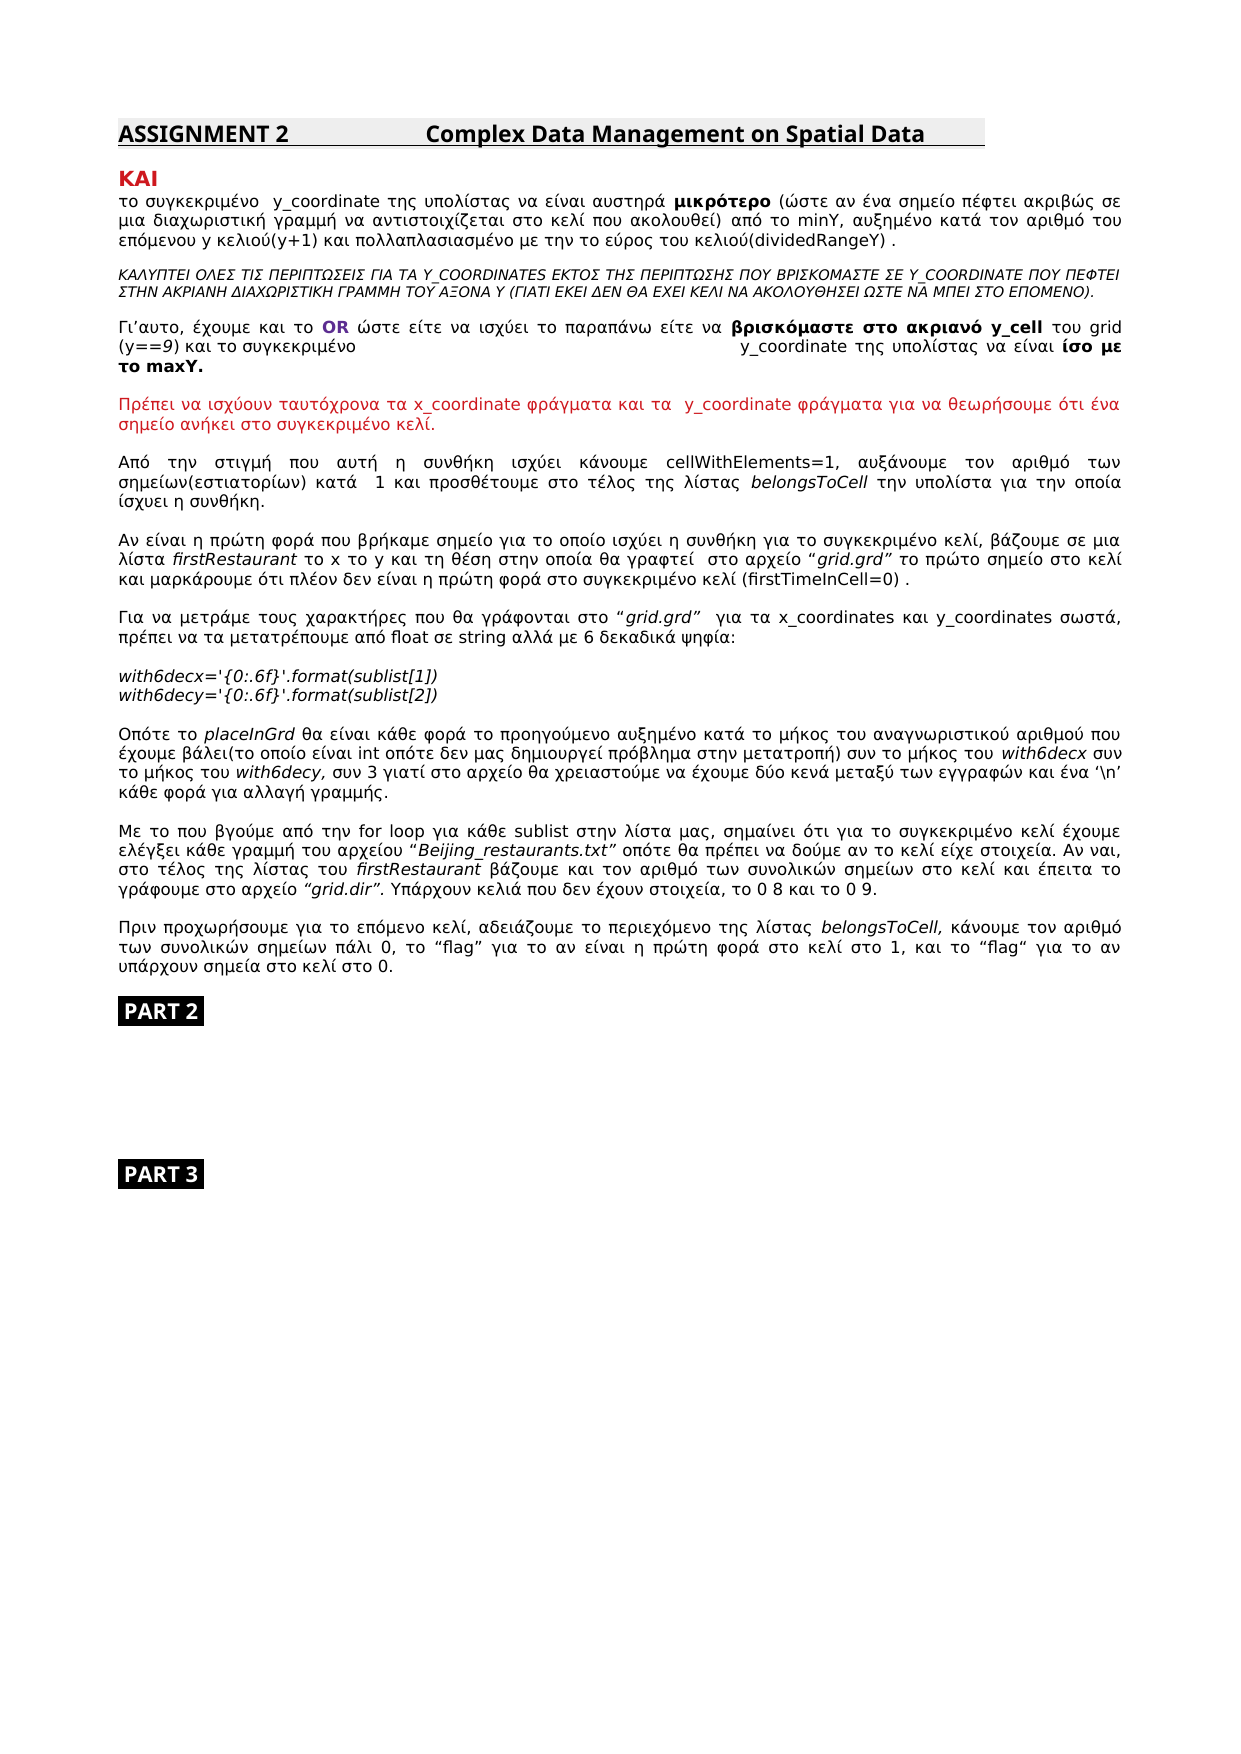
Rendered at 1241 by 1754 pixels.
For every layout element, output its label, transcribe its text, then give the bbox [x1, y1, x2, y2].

text PART 3 [118, 1159, 1122, 1189]
text Με το που βγούμε από την for loop για κάθε sublist στην λίστα μας, σημαίνει ότι για το συγκεκριμένο κελί έχουμε ελέγξει κάθε γραμμή του αρχείου “Beijing_restaurants.txt” oπότε θα πρέπει να δούμε αν το κελί είχε στοιχεία. Αν ναι, στο τέλος της λίστας του firstRestaurant βάζουμε και τον αριθμό των συνολικών σημείων στο κελί και έπειτα το γράφουμε στο αρχείο “grid.dir”. Υπάρχουν κελιά που δεν έχουν στοιχεία, το 0 8 και το 0 9. [118, 821, 1122, 899]
text with6decx='{0:.6f}'.format(sublist[1]) [118, 666, 1122, 686]
text Πρέπει να ισχύουν ταυτόχρονα τα x_coordinate φράγματα και τα y_coordinate φράγματα για να θεωρήσουμε ότι ένα σημείο ανήκει στο συγκεκριμένο κελί. [118, 395, 1122, 434]
text το συγκεκριμένο y_coordinate της υπολίστας να είναι αυστηρά μικρότερο (ώστε αν ένα σημείο πέφτει ακριβώς σε μια διαχωριστική γραμμή να αντιστοιχίζεται στο κελί που ακολουθεί) από το minY, αυξημένο κατά τον αριθμό του επόμενου y κελιού(y+1) και πολλαπλασιασμένο με την το εύρος του κελιού(dividedRangeY) . [118, 192, 1122, 250]
text Πριν προχωρήσουμε για το επόμενο κελί, αδειάζουμε το περιεχόμενο της λίστας belongsToCell, κάνουμε τον αριθμό των συνολικών σημείων πάλι 0, το “flag” για το αν είναι η πρώτη φορά στο κελί στο 1, και το “flag“ για το αν υπάρχουν σημεία στο κελί στο 0. [118, 918, 1122, 976]
text ΚΑΙ [118, 167, 1122, 192]
text with6decy='{0:.6f}'.format(sublist[2]) [118, 686, 1122, 705]
text Για να μετράμε τους χαρακτήρες που θα γράφονται στο “grid.grd” για τα x_coordinates και y_coordinates σωστά, πρέπει να τα μετατρέπουμε από float σε string αλλά με 6 δεκαδικά ψηφία: [118, 608, 1122, 647]
text PART 2 [118, 996, 1122, 1026]
text ΚΑΛΥΠΤΕΙ ΟΛΕΣ ΤΙΣ ΠΕΡΙΠΤΩΣΕΙΣ ΓΙΑ ΤΑ Y_COORDINATES ΕΚΤΟΣ ΤΗΣ ΠΕΡΙΠΤΩΣΗΣ ΠΟΥ ΒΡΙΣΚΟΜΑΣΤΕ ΣΕ Y_COORDINATE ΠΟΥ ΠΕΦΤΕΙ ΣΤΗΝ ΑΚΡΙΑΝΗ ΔΙΑΧΩΡΙΣΤΙΚΗ ΓΡΑΜΜΗ ΤΟΥ ΑΞΟΝΑ Y (ΓΙΑΤΙ ΕΚΕΙ ΔΕΝ ΘΑ ΕΧΕΙ ΚΕΛΙ ΝΑ ΑΚΟΛΟΥΘΗΣΕΙ ΩΣΤΕ ΝΑ ΜΠΕΙ ΣΤΟ ΕΠΟΜΕΝΟ). [118, 267, 1122, 301]
text Οπότε το placeInGrd θα είναι κάθε φορά το προηγούμενο αυξημένο κατά το μήκος του αναγνωριστικού αριθμού που έχουμε βάλει(το οποίο είναι int οπότε δεν μας δημιουργεί πρόβλημα στην μετατροπή) συν το μήκος του with6decx συν το μήκος του with6decy, συν 3 γιατί στο αρχείο θα χρειαστούμε να έχουμε δύο κενά μεταξύ των εγγραφών και ένα ‘\n’ κάθε φορά για αλλαγή γραμμής. [118, 724, 1122, 802]
text Γι’αυτο, έχουμε και το OR ώστε είτε να ισχύει το παραπάνω είτε να βρισκόμαστε στο ακριανό y_cell του grid (y==9) και το συγκεκριμένο y_coordinate της υπολίστας να είναι ίσο με το maxY. [118, 318, 1122, 376]
text Αν είναι η πρώτη φορά που βρήκαμε σημείο για το οποίο ισχύει η συνθήκη για το συγκεκριμένο κελί, βάζουμε σε μια λίστα firstRestaurant το x το y και τη θέση στην οποία θα γραφτεί στο αρχείο “grid.grd” το πρώτο σημείο στο κελί και μαρκάρουμε ότι πλέον δεν είναι η πρώτη φορά στο συγκεκριμένο κελί (firstTimeInCell=0) . [118, 531, 1122, 589]
text Από την στιγμή που αυτή η συνθήκη ισχύει κάνουμε cellWithElements=1, αυξάνουμε τον αριθμό των σημείων(εστιατορίων) κατά 1 και προσθέτουμε στο τέλος της λίστας belongsToCell την υπολίστα για την οποία ίσχυει η συνθήκη. [118, 453, 1122, 511]
